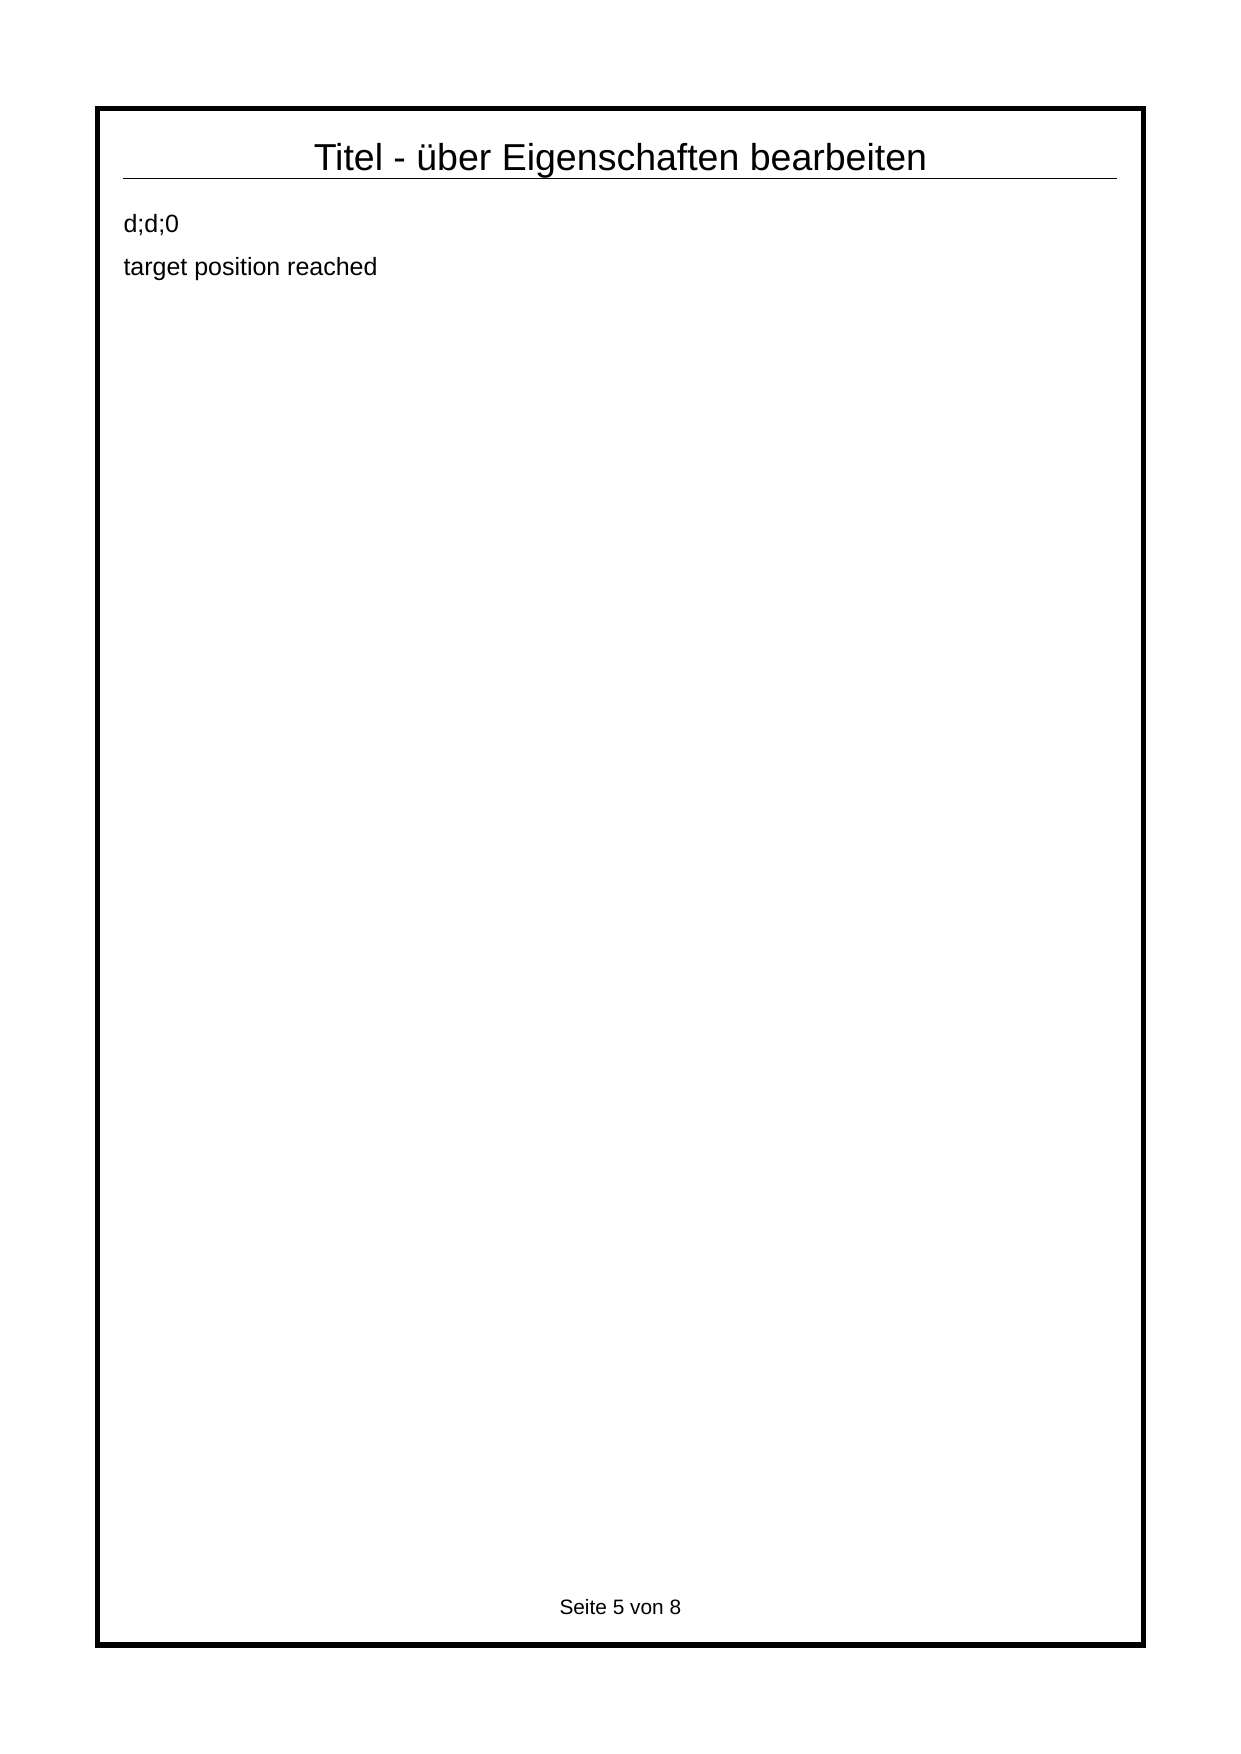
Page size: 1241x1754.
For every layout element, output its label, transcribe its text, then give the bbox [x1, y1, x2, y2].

text d;d;0 [123, 209, 1117, 237]
text target position reached [123, 252, 1117, 281]
